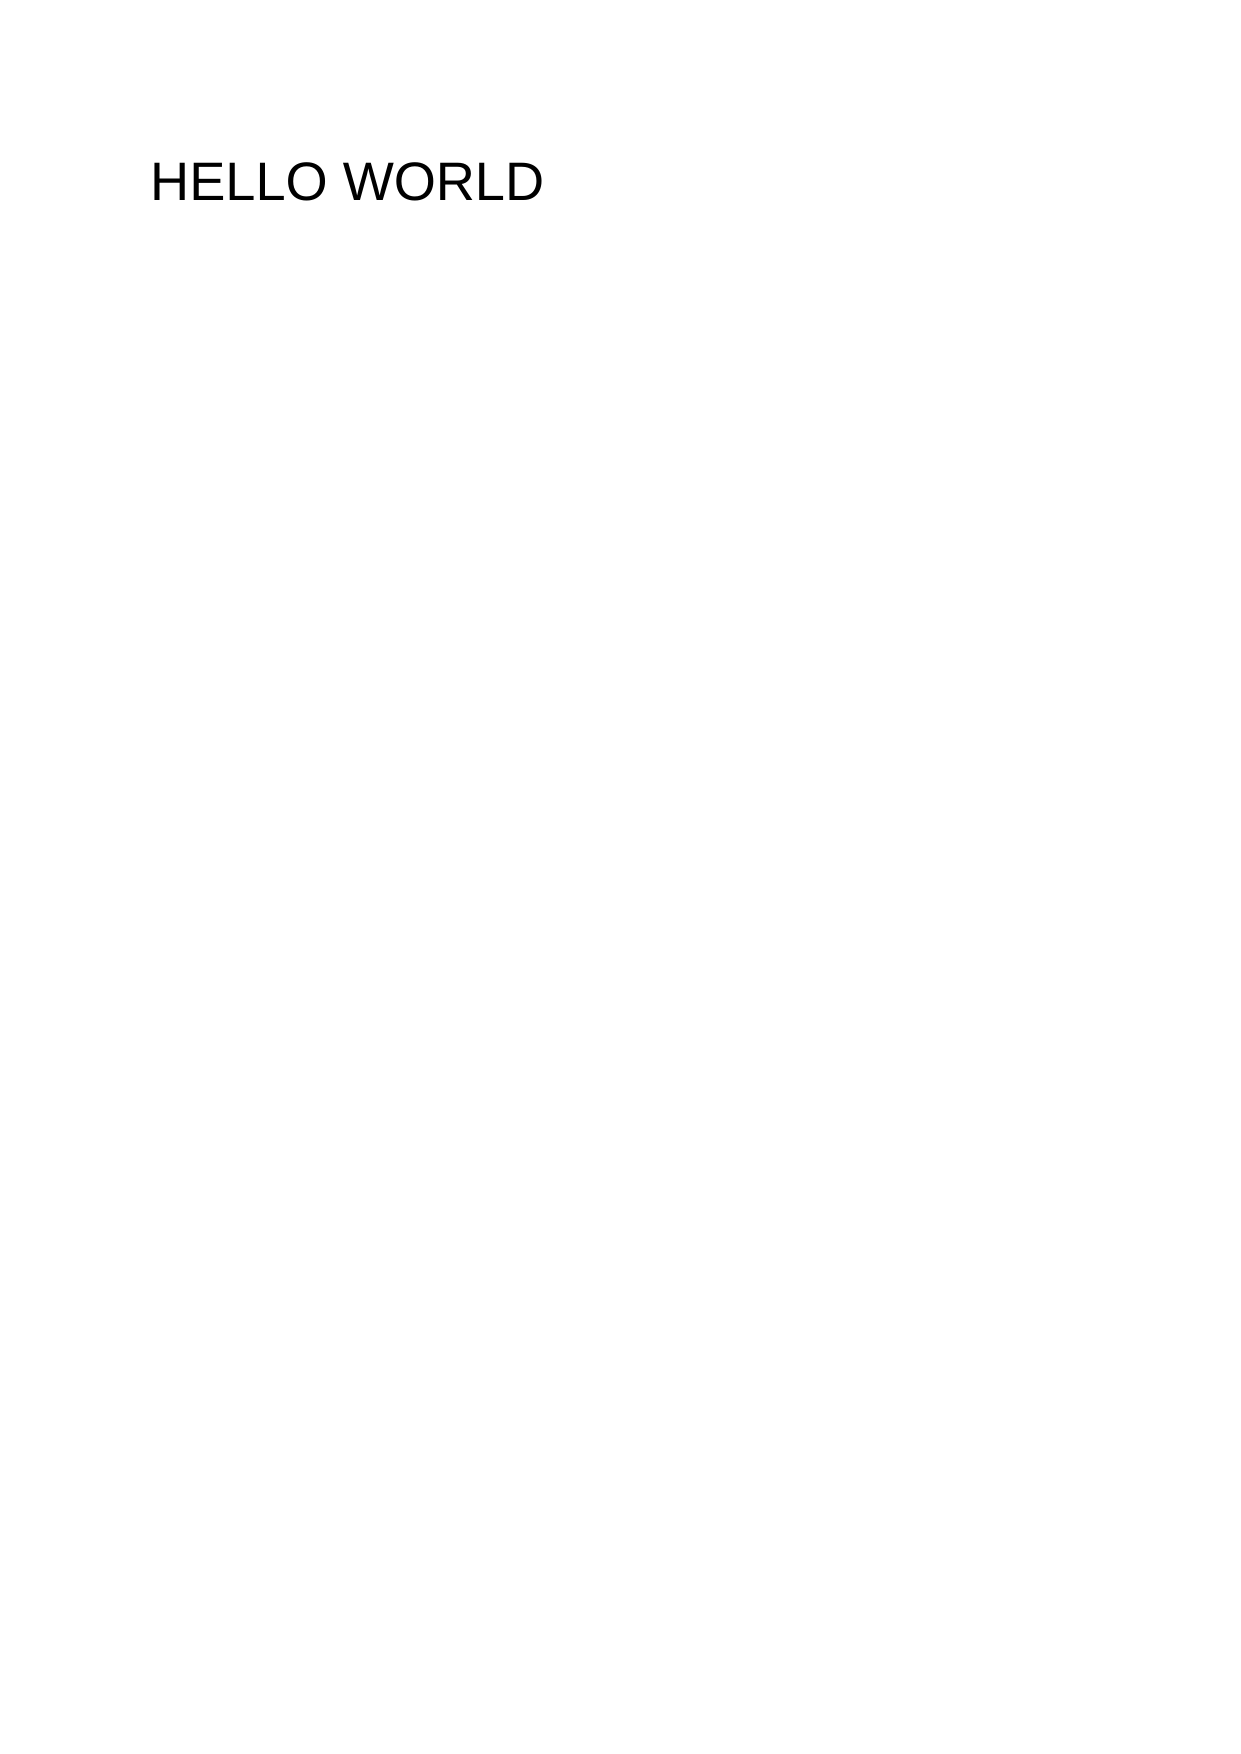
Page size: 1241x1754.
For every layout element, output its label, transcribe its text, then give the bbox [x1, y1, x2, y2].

title HELLO WORLD [150, 150, 1090, 212]
